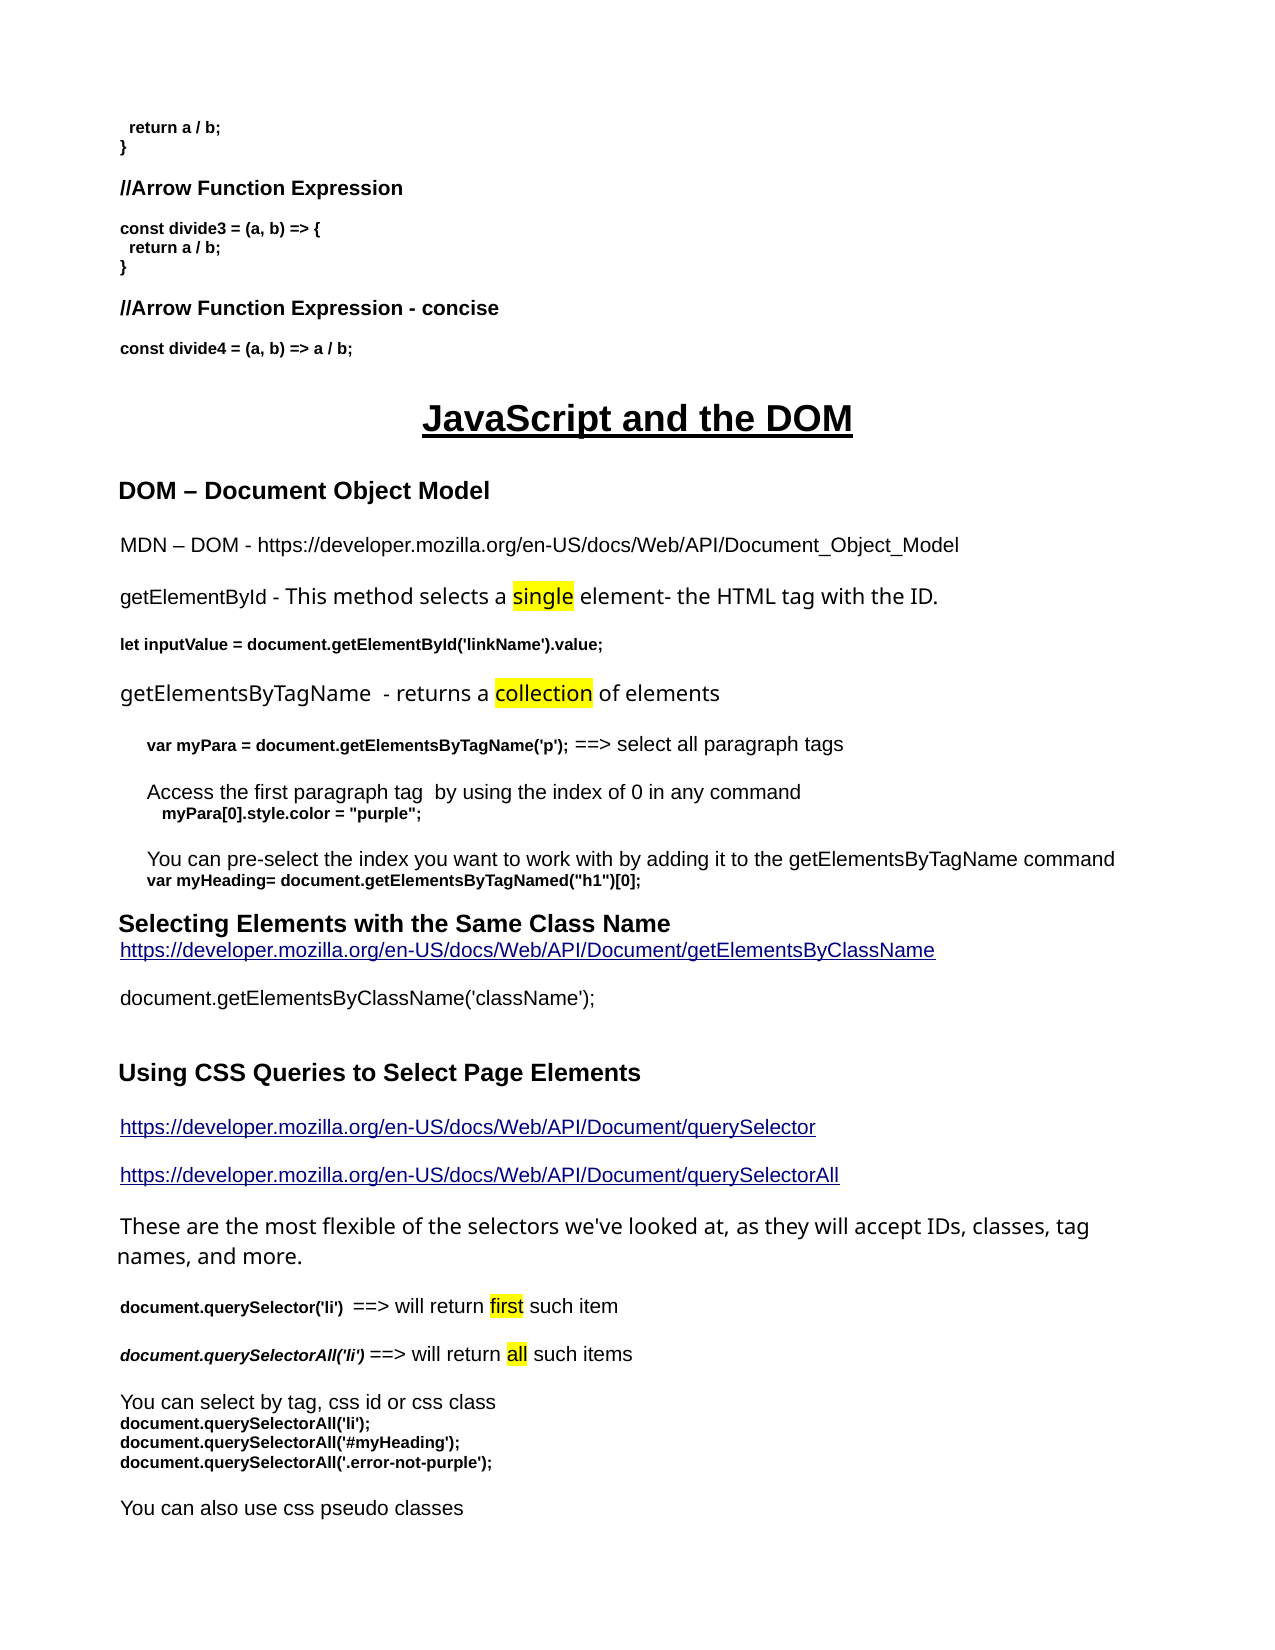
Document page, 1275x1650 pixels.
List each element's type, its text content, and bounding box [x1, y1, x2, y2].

subtitle Using CSS Queries to Select Page Elements [118, 1057, 1157, 1086]
subtitle JavaScript and the DOM [118, 396, 1157, 439]
text MDN – DOM - https://developer.mozilla.org/en-US/docs/Web/API/Document_Object_Model [117, 533, 1157, 557]
text https://developer.mozilla.org/en-US/docs/Web/API/Document/getElementsByClassName [117, 938, 1157, 962]
text You can also use css pseudo classes [117, 1496, 1157, 1519]
subtitle Selecting Elements with the Same Class Name [118, 909, 1157, 938]
text //Arrow Function Expression - concise [117, 295, 1157, 319]
text document.querySelectorAll('.error-not-purple'); [117, 1452, 1157, 1472]
text document.querySelector('li') ==> will return first such item [117, 1294, 1157, 1318]
text var myPara = document.getElementsByTagName('p'); ==> select all paragraph tags [117, 732, 1157, 756]
text //Arrow Function Expression [117, 176, 1157, 199]
text getElementsByTagName - returns a collection of elements [117, 678, 1157, 708]
text } [117, 137, 1157, 156]
text You can pre-select the index you want to work with by adding it to the getElementsByTagName command [117, 847, 1157, 871]
text const divide3 = (a, b) => { [117, 219, 1157, 238]
text https://developer.mozilla.org/en-US/docs/Web/API/Document/querySelector [117, 1115, 1157, 1139]
subtitle DOM – Document Object Model [118, 476, 1157, 504]
text document.getElementsByClassName('className'); [117, 986, 1157, 1009]
text let inputValue = document.getElementById('linkName').value; [117, 635, 1157, 654]
text You can select by tag, css id or css class [117, 1390, 1157, 1414]
text var myHeading= document.getElementsByTagNamed("h1")[0]; [117, 871, 1157, 890]
text const divide4 = (a, b) => a / b; [117, 338, 1157, 358]
text document.querySelectorAll('li') ==> will return all such items [117, 1342, 1157, 1366]
text return a / b; [117, 118, 1157, 137]
text https://developer.mozilla.org/en-US/docs/Web/API/Document/querySelectorAll [117, 1163, 1157, 1187]
text document.querySelectorAll('#myHeading'); [117, 1433, 1157, 1452]
text Access the first paragraph tag by using the index of 0 in any command [117, 779, 1157, 803]
text return a / b; [117, 238, 1157, 257]
text myPara[0].style.color = "purple"; [117, 803, 1157, 823]
text } [117, 257, 1157, 276]
text These are the most flexible of the selectors we've looked at, as they will accept IDs, classes, tag names, and more. [117, 1211, 1157, 1270]
text document.querySelectorAll('li'); [117, 1414, 1157, 1433]
text getElementById - This method selects a single element- the HTML tag with the ID. [117, 581, 1157, 611]
